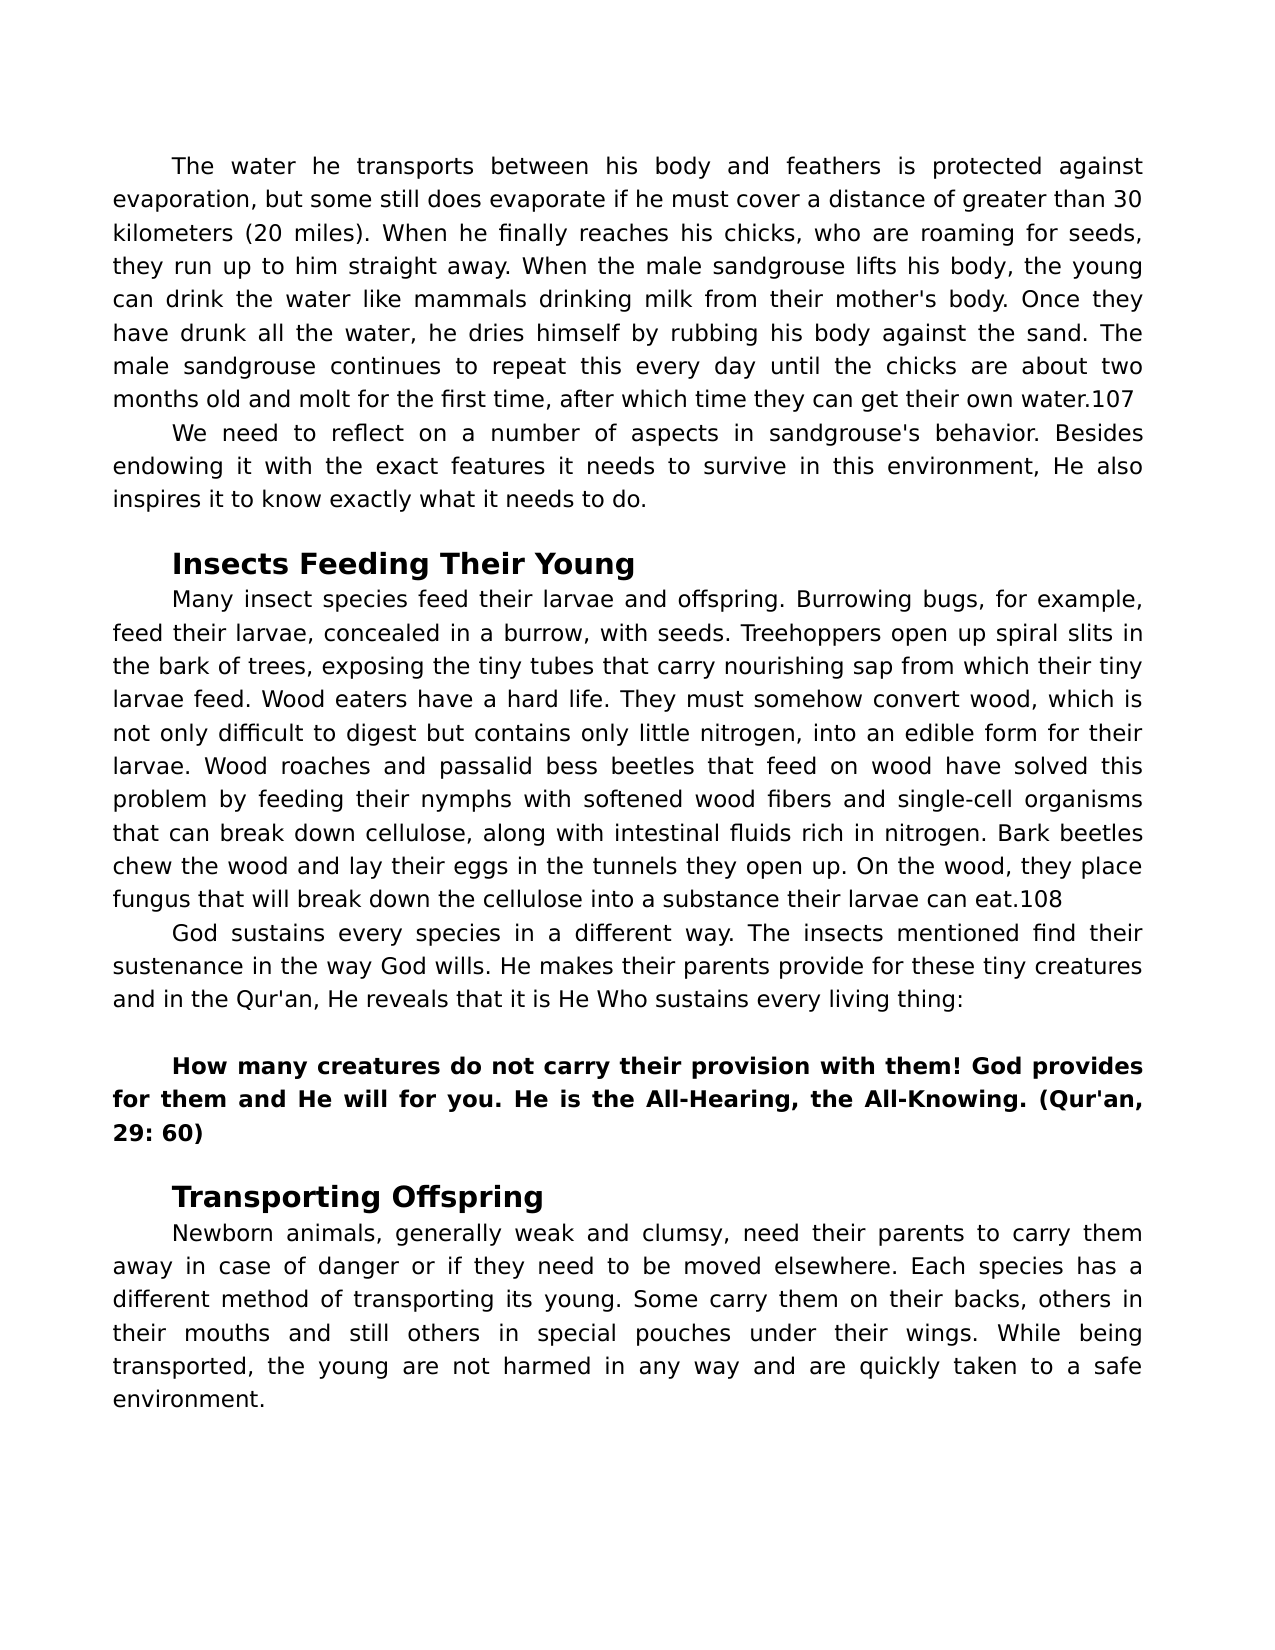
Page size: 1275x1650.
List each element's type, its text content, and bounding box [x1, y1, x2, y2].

text Newborn animals, generally weak and clumsy, need their parents to carry them away in case of danger or if they need to be moved elsewhere. Each species has a different method of transporting its young. Some carry them on their backs, others in their mouths and still others in special pouches under their wings. While being transported, the young are not harmed in any way and are quickly taken to a safe environment. [112, 1214, 1145, 1414]
text The water he transports between his body and feathers is protected against evaporation, but some still does evaporate if he must cover a distance of greater than 30 kilometers (20 miles). When he finally reaches his chicks, who are roaming for seeds, they run up to him straight away. When the male sandgrouse lifts his body, the young can drink the water like mammals drinking milk from their mother's body. Once they have drunk all the water, he dries himself by rubbing his body against the sand. The male sandgrouse continues to repeat this every day until the chicks are about two months old and molt for the first time, after which time they can get their own water.107 [112, 148, 1145, 414]
text Many insect species feed their larvae and offspring. Burrowing bugs, for example, feed their larvae, concealed in a burrow, with seeds. Treehoppers open up spiral slits in the bark of trees, exposing the tiny tubes that carry nourishing sap from which their tiny larvae feed. Wood eaters have a hard life. They must somehow convert wood, which is not only difficult to digest but contains only little nitrogen, into an edible form for their larvae. Wood roaches and passalid bess beetles that feed on wood have solved this problem by feeding their nymphs with softened wood fibers and single-cell organisms that can break down cellulose, along with intestinal fluids rich in nitrogen. Bark beetles chew the wood and lay their eggs in the tunnels they open up. On the wood, they place fungus that will break down the cellulose into a substance their larvae can eat.108 [112, 581, 1145, 914]
text Insects Feeding Their Young [112, 548, 1145, 581]
text We need to reflect on a number of aspects in sandgrouse's behavior. Besides endowing it with the exact features it needs to survive in this environment, He also inspires it to know exactly what it needs to do. [112, 414, 1145, 514]
text God sustains every species in a different way. The insects mentioned find their sustenance in the way God wills. He makes their parents provide for these tiny creatures and in the Qur'an, He reveals that it is He Who sustains every living thing: [112, 914, 1145, 1014]
text Transporting Offspring [112, 1181, 1145, 1214]
text How many creatures do not carry their provision with them! God provides for them and He will for you. He is the All-Hearing, the All-Knowing. (Qur'an, 29: 60) [112, 1048, 1145, 1148]
